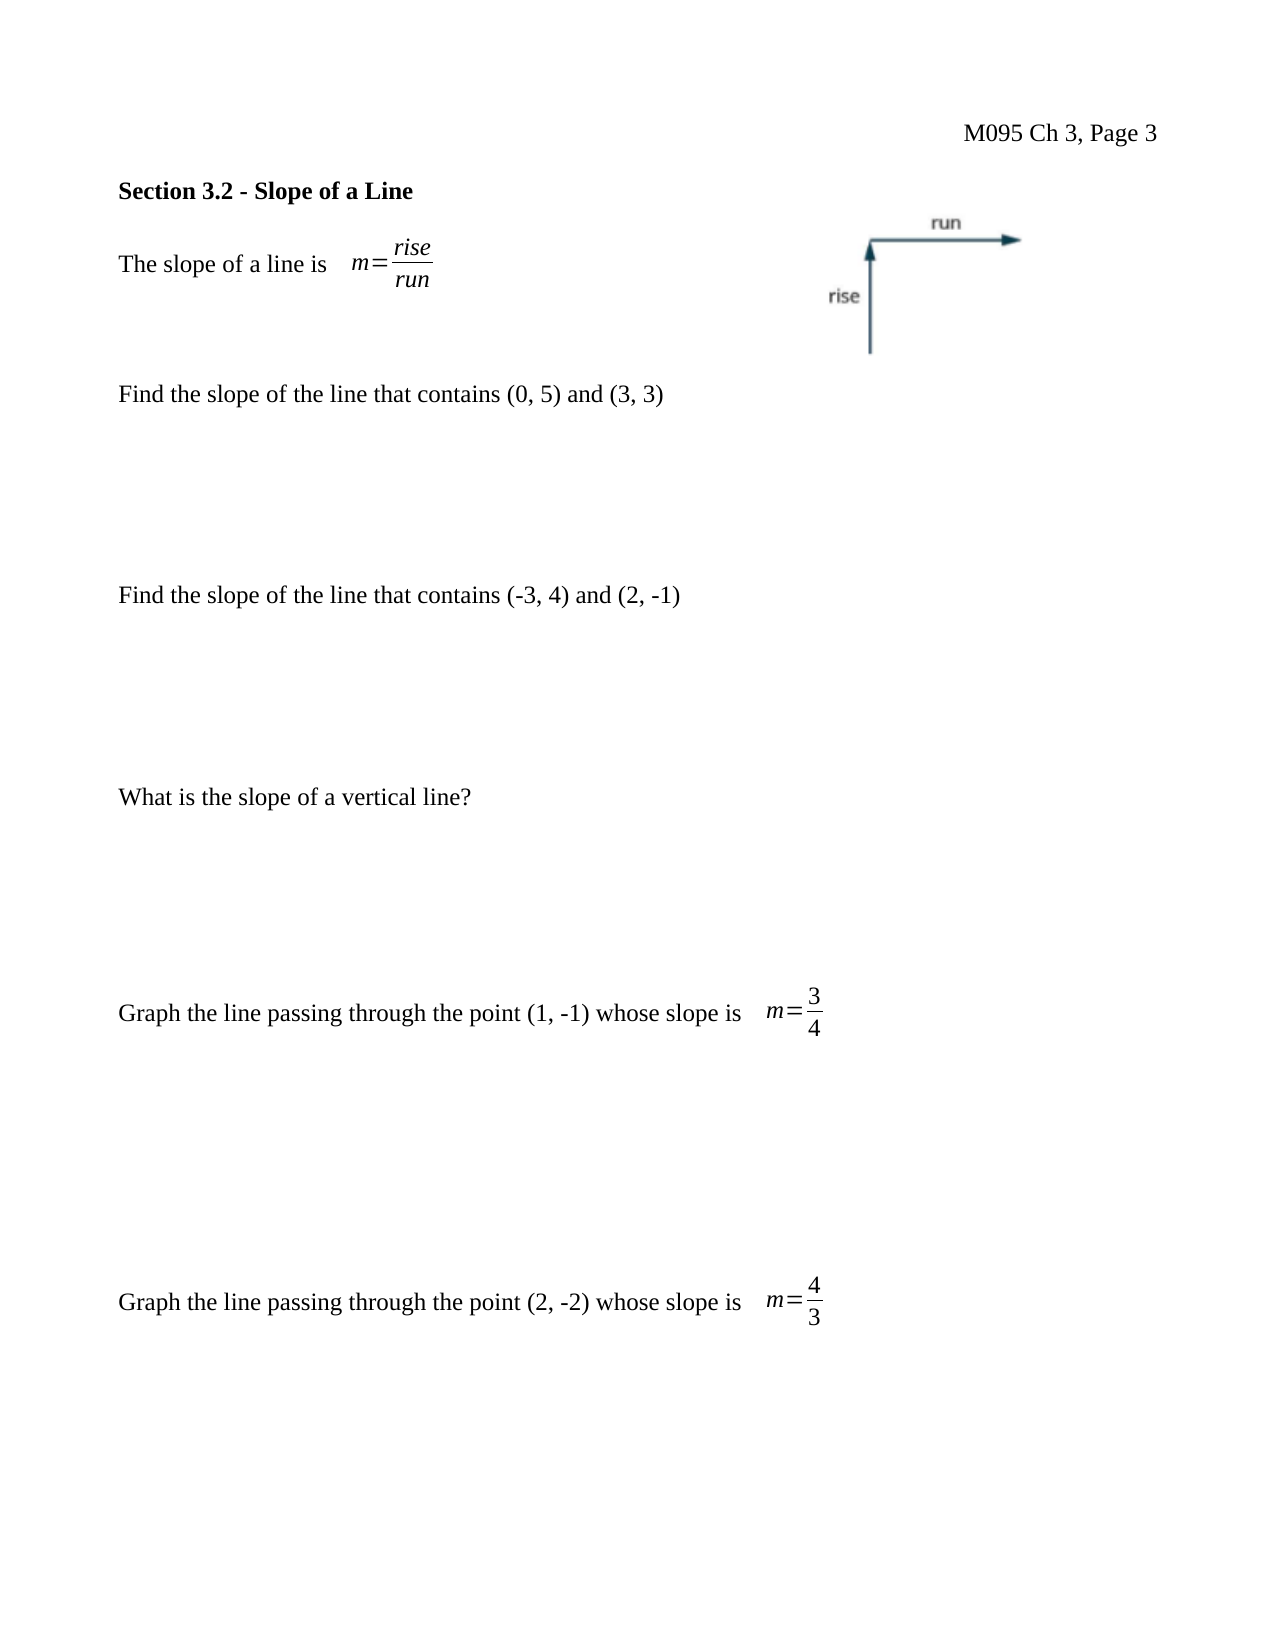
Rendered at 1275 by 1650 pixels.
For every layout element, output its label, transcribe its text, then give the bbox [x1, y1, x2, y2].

text What is the slope of a vertical line? [118, 782, 1157, 810]
text Find the slope of the line that contains (0, 5) and (3, 3) [118, 379, 1157, 408]
text [1030, 234, 1157, 293]
text The slope of a line is [118, 234, 825, 293]
text Section 3.2 - Slope of a Line [118, 176, 1157, 205]
text Find the slope of the line that contains (-3, 4) and (2, -1) [118, 580, 1157, 609]
text Graph the line passing through the point (2, -2) whose slope is [118, 1272, 1157, 1331]
text Graph the line passing through the point (1, -1) whose slope is [118, 983, 1157, 1042]
picture [825, 208, 1030, 365]
